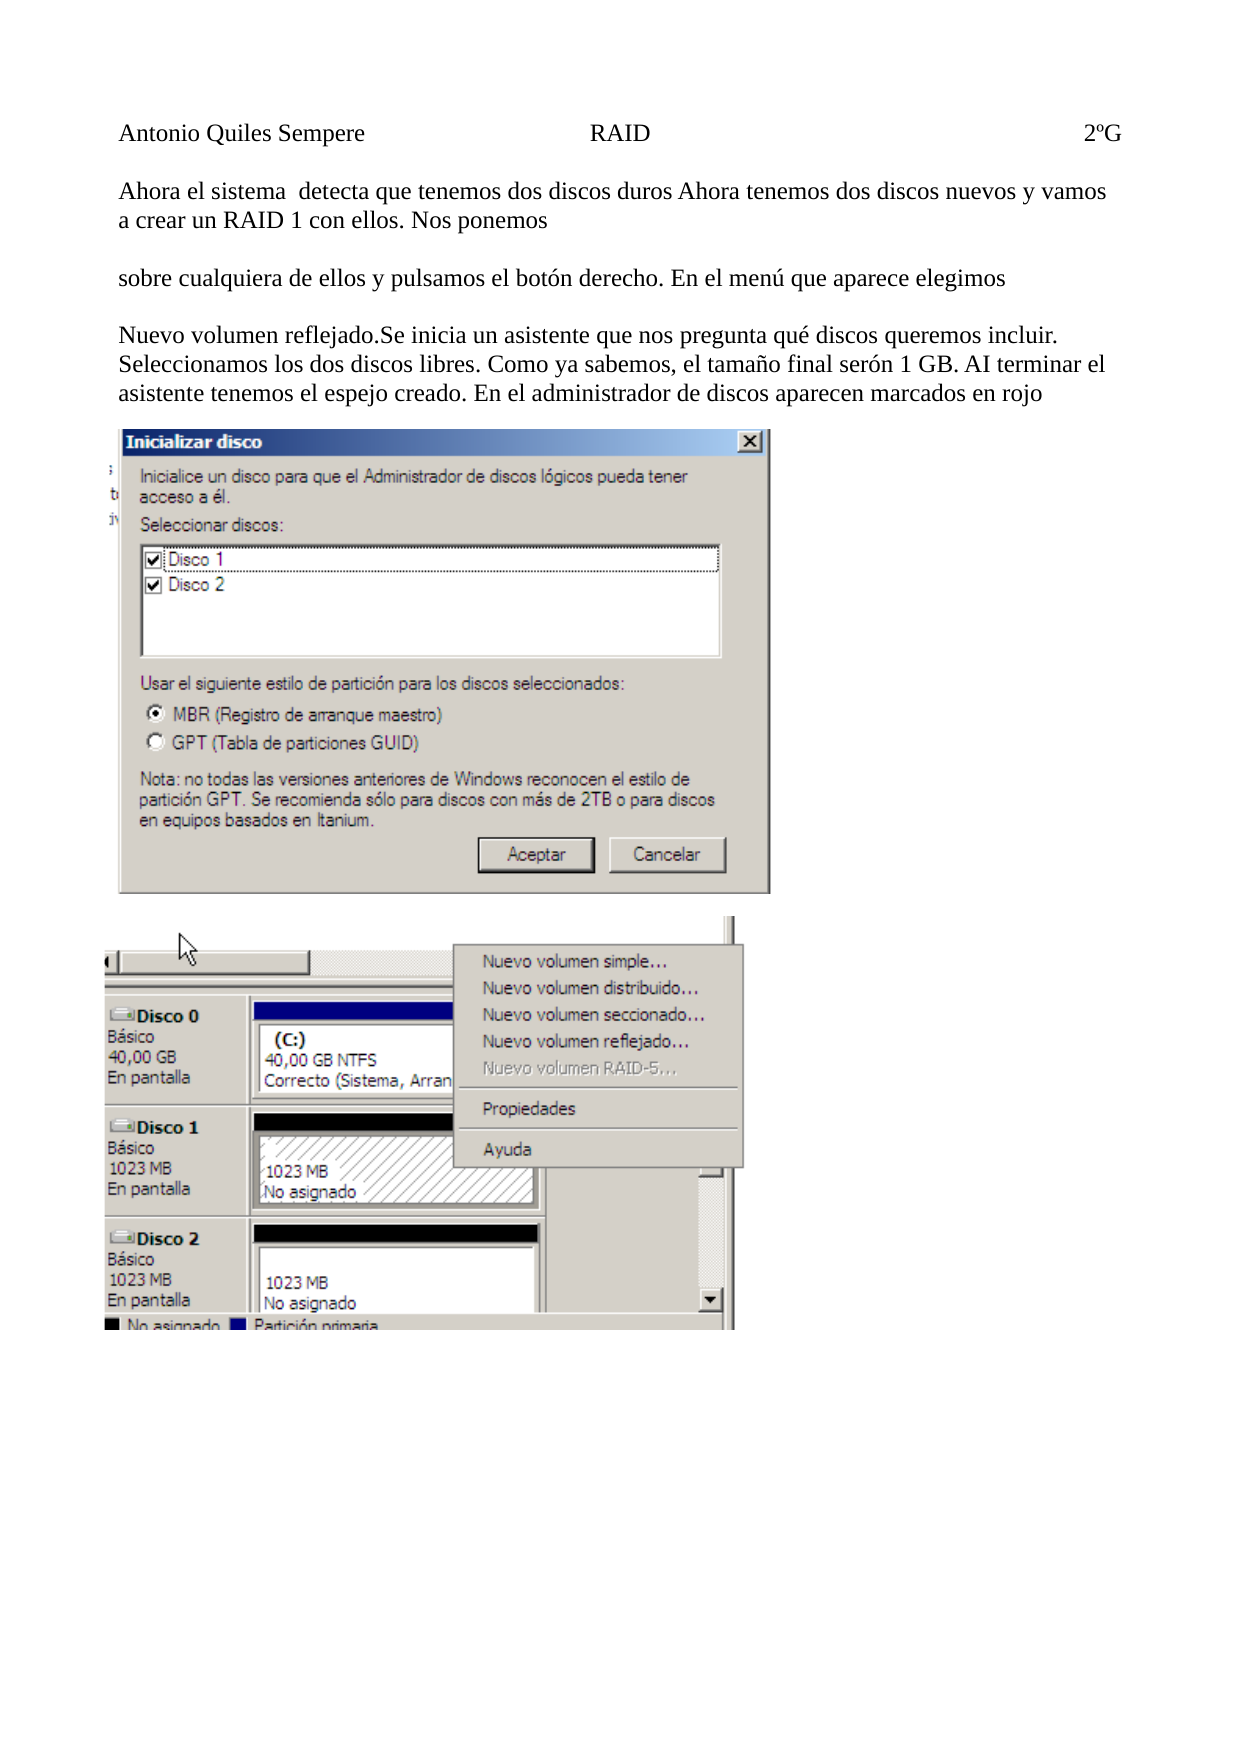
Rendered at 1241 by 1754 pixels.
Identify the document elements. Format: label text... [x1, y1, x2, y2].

text Nuevo volumen reflejado.Se inicia un asistente que nos pregunta qué discos queremos incluir. Seleccionamos los dos discos libres. Como ya sabemos, el tamaño final serón 1 GB. AI terminar el asistente tenemos el espejo creado. En el administrador de discos aparecen marcados en rojo [118, 320, 1122, 406]
text sobre cualquiera de ellos y pulsamos el botón derecho. En el menú que aparece elegimos [118, 263, 1122, 291]
text Ahora el sistema detecta que tenemos dos discos duros Ahora tenemos dos discos nuevos y vamos a crear un RAID 1 con ellos. Nos ponemos [118, 176, 1122, 234]
picture [104, 916, 824, 1330]
picture [109, 429, 791, 894]
